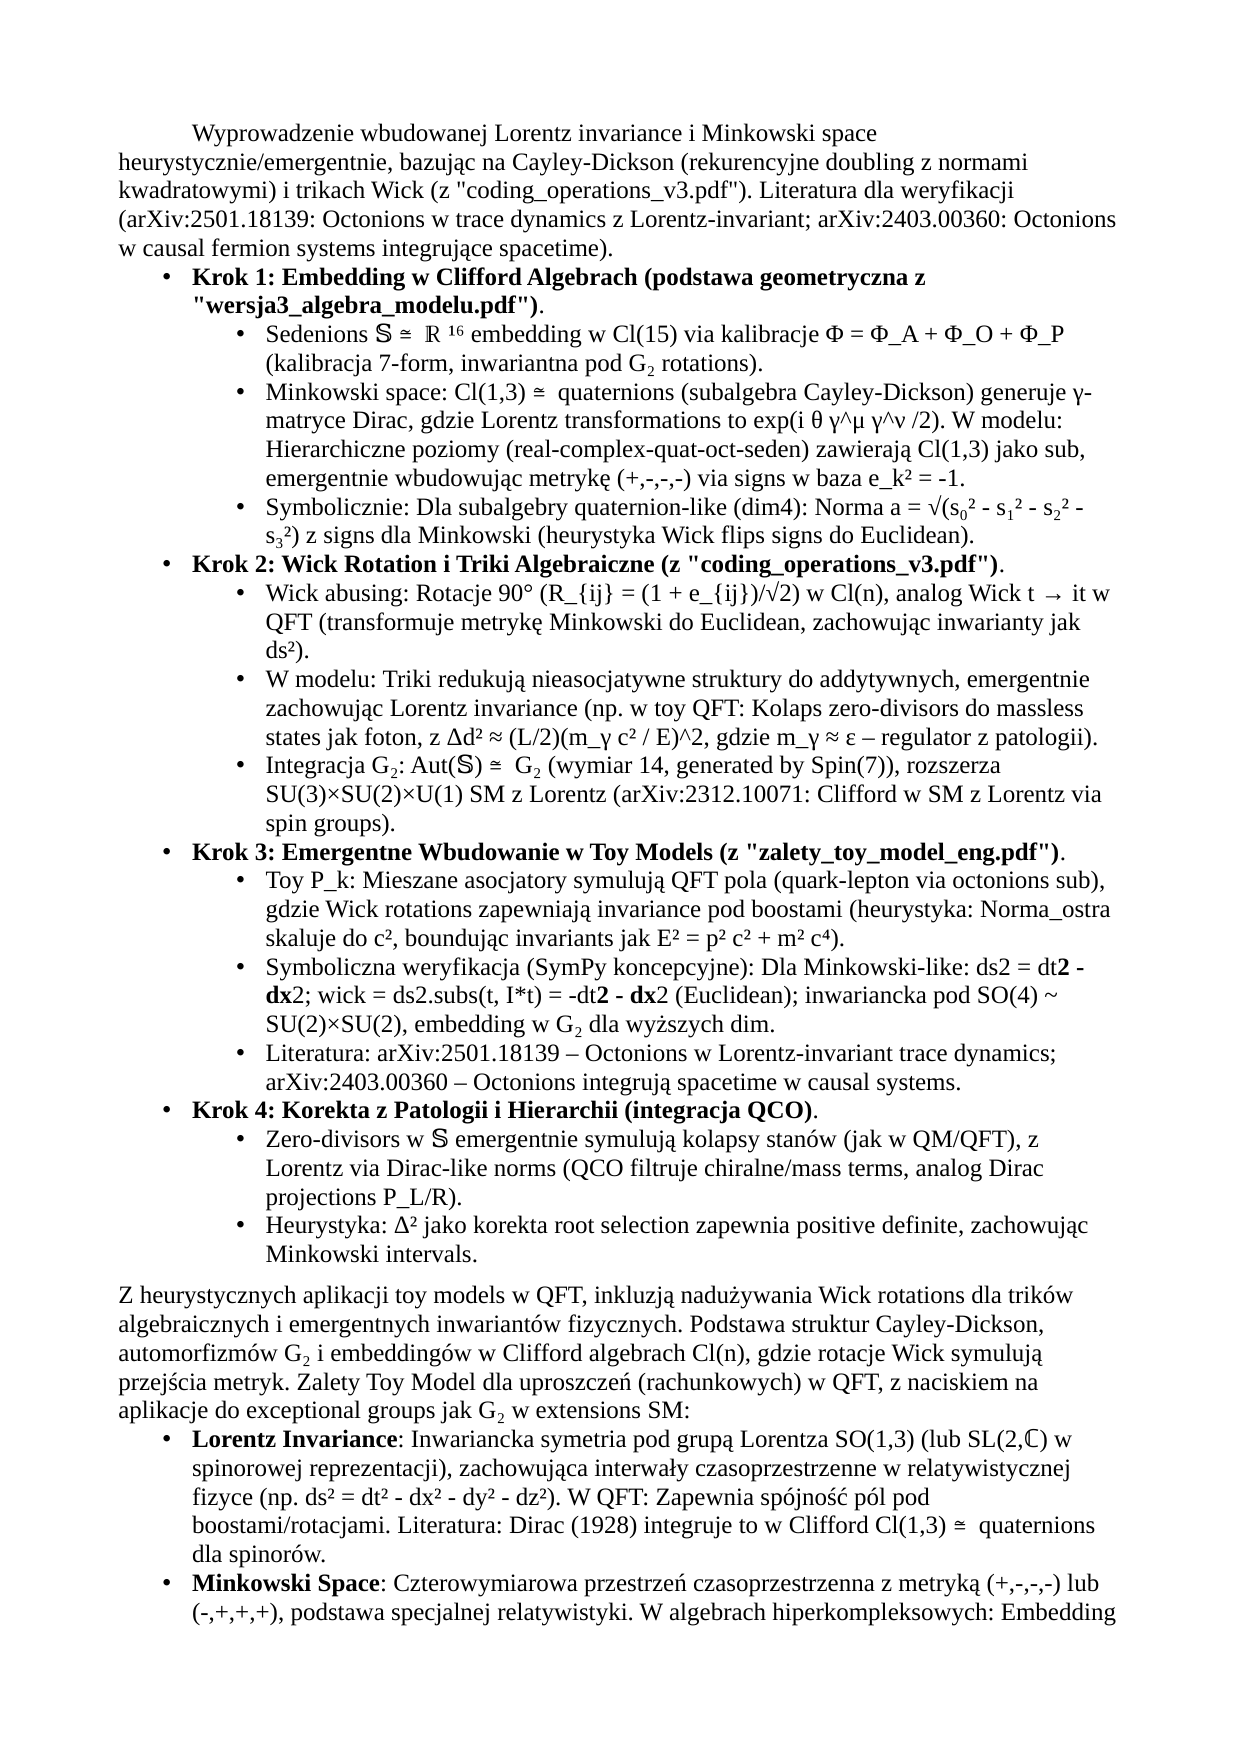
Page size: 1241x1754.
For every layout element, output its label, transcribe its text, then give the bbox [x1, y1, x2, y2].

text Z heurystycznych aplikacji toy models w QFT, inkluzją nadużywania Wick rotations dla trików algebraicznych i emergentnych inwariantów fizycznych. Podstawa struktur Cayley-Dickson, automorfizmów G₂ i embeddingów w Clifford algebrach Cl(n), gdzie rotacje Wick symulują przejścia metryk. Zalety Toy Model dla uproszczeń (rachunkowych) w QFT, z naciskiem na aplikacje do exceptional groups jak G₂ w extensions SM: [118, 1281, 1122, 1424]
list Minkowski Space: Czterowymiarowa przestrzeń czasoprzestrzenna z metryką (+,-,-,-) lub (-,+,+,+), podstawa specjalnej relatywistyki. W algebrach hiperkompleksowych: Embedding [162, 1568, 1122, 1626]
list Lorentz Invariance: Inwariancka symetria pod grupą Lorentza SO(1,3) (lub SL(2,ℂ) w spinorowej reprezentacji), zachowująca interwały czasoprzestrzenne w relatywistycznej fizyce (np. ds² = dt² - dx² - dy² - dz²). W QFT: Zapewnia spójność pól pod boostami/rotacjami. Literatura: Dirac (1928) integruje to w Clifford Cl(1,3) ≅ quaternions dla spinorów. [162, 1424, 1122, 1568]
list Zero-divisors w 𝕊 emergentnie symulują kolapsy stanów (jak w QM/QFT), z Lorentz via Dirac-like norms (QCO filtruje chiralne/mass terms, analog Dirac projections P_L/R). [236, 1124, 1122, 1211]
list W modelu: Triki redukują nieasocjatywne struktury do addytywnych, emergentnie zachowując Lorentz invariance (np. w toy QFT: Kolaps zero-divisors do massless states jak foton, z Δd² ≈ (L/2)(m_γ c² / E)^2, gdzie m_γ ≈ ε – regulator z patologii). [236, 664, 1122, 751]
list Krok 4: Korekta z Patologii i Hierarchii (integracja QCO). [162, 1096, 1122, 1124]
list Sedenions 𝕊 ≅ ℝ¹⁶ embedding w Cl(15) via kalibracje Φ = Φ_A + Φ_O + Φ_P (kalibracja 7-form, inwariantna pod G₂ rotations). [236, 319, 1122, 377]
list Heurystyka: Δ² jako korekta root selection zapewnia positive definite, zachowując Minkowski intervals. [236, 1211, 1122, 1268]
list Wick abusing: Rotacje 90° (R_{ij} = (1 + e_{ij})/√2) w Cl(n), analog Wick t → it w QFT (transformuje metrykę Minkowski do Euclidean, zachowując inwarianty jak ds²). [236, 578, 1122, 664]
list Symbolicznie: Dla subalgebry quaternion-like (dim4): Norma a = √(s₀² - s₁² - s₂² - s₃²) z signs dla Minkowski (heurystyka Wick flips signs do Euclidean). [236, 492, 1122, 549]
text Wyprowadzenie wbudowanej Lorentz invariance i Minkowski space heurystycznie/emergentnie, bazując na Cayley-Dickson (rekurencyjne doubling z normami kwadratowymi) i trikach Wick (z "coding_operations_v3.pdf"). Literatura dla weryfikacji (arXiv:2501.18139: Octonions w trace dynamics z Lorentz-invariant; arXiv:2403.00360: Octonions w causal fermion systems integrujące spacetime). [118, 118, 1122, 262]
list Minkowski space: Cl(1,3) ≅ quaternions (subalgebra Cayley-Dickson) generuje γ-matryce Dirac, gdzie Lorentz transformations to exp(i θ γ^μ γ^ν /2). W modelu: Hierarchiczne poziomy (real-complex-quat-oct-seden) zawierają Cl(1,3) jako sub, emergentnie wbudowując metrykę (+,-,-,-) via signs w baza e_k² = -1. [236, 377, 1122, 492]
list Krok 3: Emergentne Wbudowanie w Toy Models (z "zalety_toy_model_eng.pdf"). [162, 837, 1122, 866]
list Krok 2: Wick Rotation i Triki Algebraiczne (z "coding_operations_v3.pdf"). [162, 549, 1122, 578]
list Symboliczna weryfikacja (SymPy koncepcyjne): Dla Minkowski-like: ds2 = dt2 - dx2; wick = ds2.subs(t, I*t) = -dt2 - dx2 (Euclidean); inwariancka pod SO(4) ~ SU(2)×SU(2), embedding w G₂ dla wyższych dim. [236, 952, 1122, 1038]
list Literatura: arXiv:2501.18139 – Octonions w Lorentz-invariant trace dynamics; arXiv:2403.00360 – Octonions integrują spacetime w causal systems. [236, 1038, 1122, 1096]
list Integracja G₂: Aut(𝕊) ≅ G₂ (wymiar 14, generated by Spin(7)), rozszerza SU(3)×SU(2)×U(1) SM z Lorentz (arXiv:2312.10071: Clifford w SM z Lorentz via spin groups). [236, 751, 1122, 837]
list Toy P_k: Mieszane asocjatory symulują QFT pola (quark-lepton via octonions sub), gdzie Wick rotations zapewniają invariance pod boostami (heurystyka: Norma_ostra skaluje do c², boundując invariants jak E² = p² c² + m² c⁴). [236, 866, 1122, 952]
list Krok 1: Embedding w Clifford Algebrach (podstawa geometryczna z "wersja3_algebra_modelu.pdf"). [162, 262, 1122, 319]
